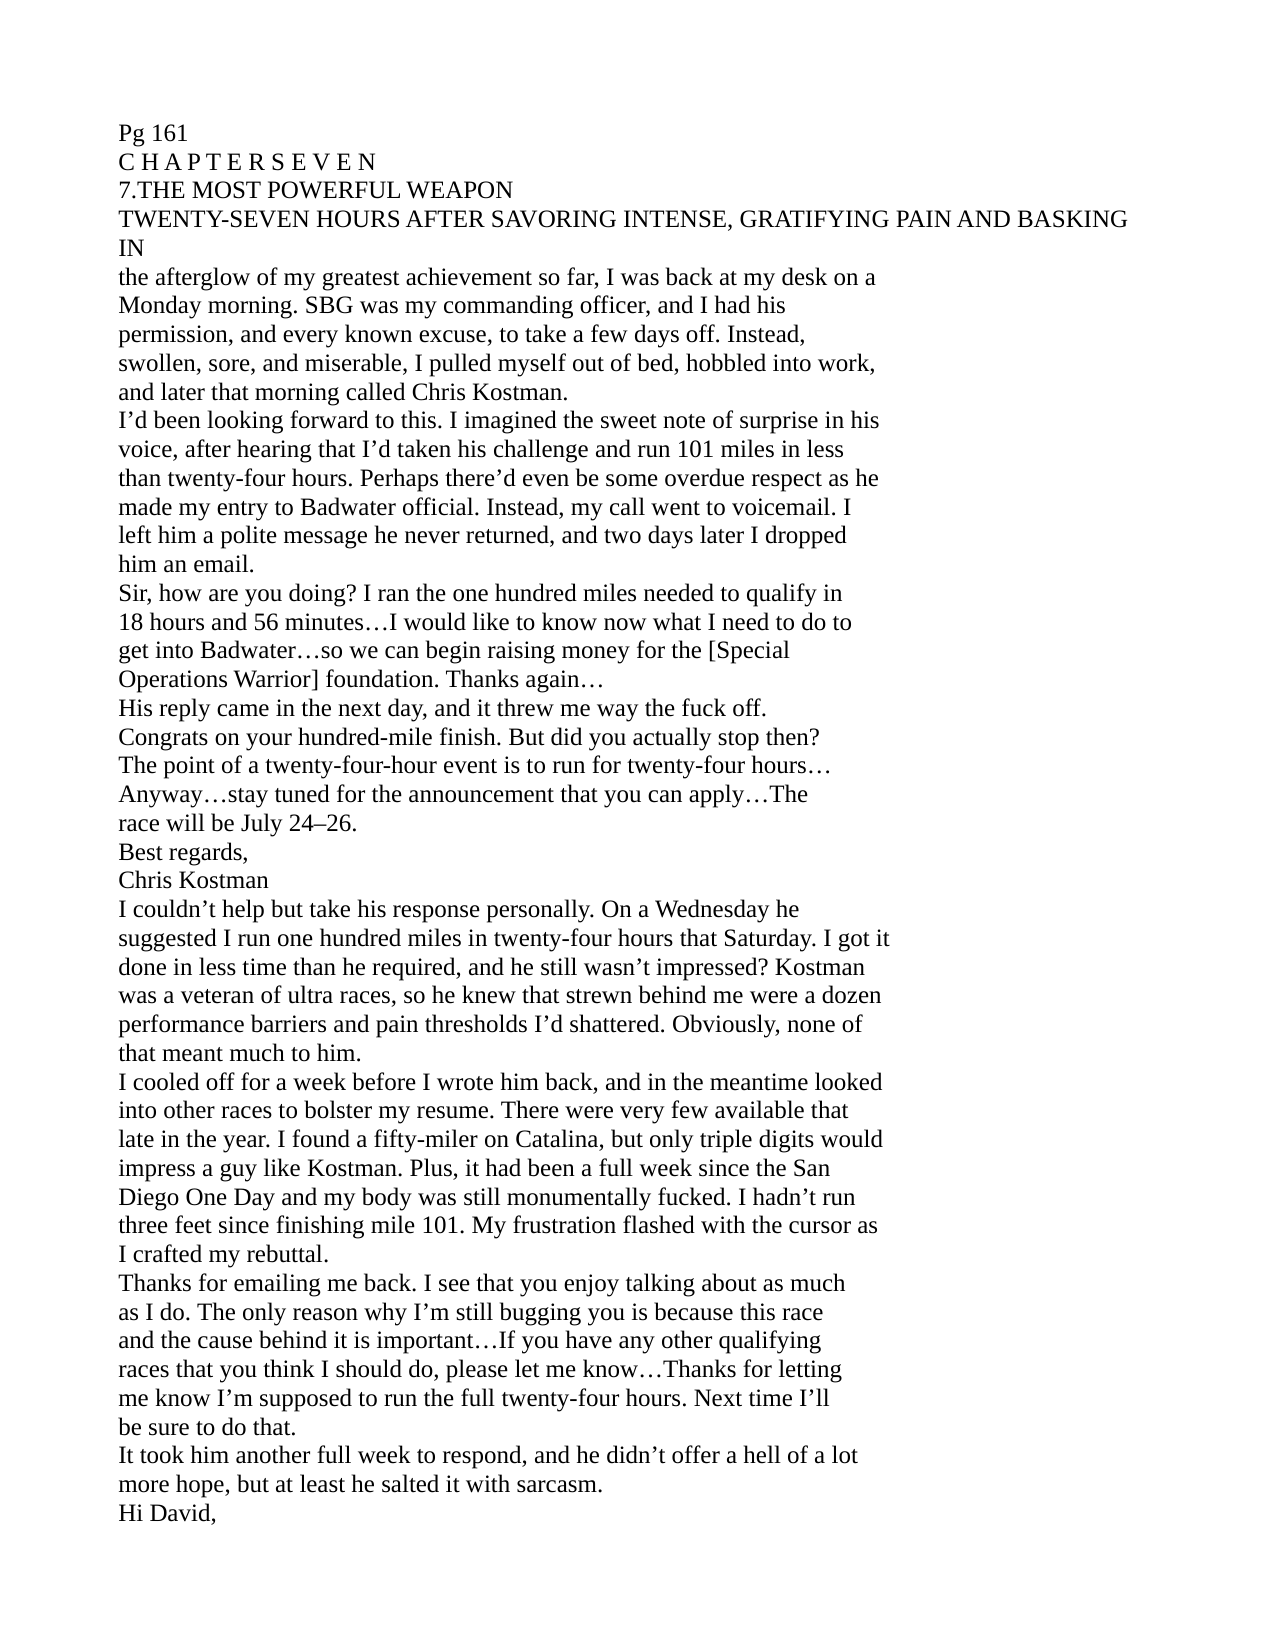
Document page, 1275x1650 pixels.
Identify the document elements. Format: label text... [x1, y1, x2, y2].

text the afterglow of my greatest achievement so far, I was back at my desk on a [118, 262, 1157, 291]
text made my entry to Badwater official. Instead, my call went to voicemail. I [118, 492, 1157, 521]
text and later that morning called Chris Kostman. [118, 377, 1157, 406]
text him an email. [118, 549, 1157, 578]
text voice, after hearing that I’d taken his challenge and run 101 miles in less [118, 434, 1157, 463]
text into other races to bolster my resume. There were very few available that [118, 1096, 1157, 1124]
text TWENTY-SEVEN HOURS AFTER SAVORING INTENSE, GRATIFYING PAIN AND BASKING IN [118, 204, 1157, 262]
text C H A P T E R S E V E N [118, 147, 1157, 176]
text be sure to do that. [118, 1412, 1157, 1441]
text 7.THE MOST POWERFUL WEAPON [118, 176, 1157, 204]
text The point of a twenty-four-hour event is to run for twenty-four hours… [118, 751, 1157, 779]
text more hope, but at least he salted it with sarcasm. [118, 1469, 1157, 1498]
text done in less time than he required, and he still wasn’t impressed? Kostman [118, 952, 1157, 981]
text late in the year. I found a fifty-miler on Catalina, but only triple digits would [118, 1124, 1157, 1153]
text left him a polite message he never returned, and two days later I dropped [118, 521, 1157, 549]
text Pg 161 [118, 118, 1157, 147]
text performance barriers and pain thresholds I’d shattered. Obviously, none of [118, 1009, 1157, 1038]
text Best regards, [118, 837, 1157, 866]
text Sir, how are you doing? I ran the one hundred miles needed to qualify in [118, 578, 1157, 607]
text Diego One Day and my body was still monumentally fucked. I hadn’t run [118, 1182, 1157, 1211]
text three feet since finishing mile 101. My frustration flashed with the cursor as [118, 1211, 1157, 1239]
text races that you think I should do, please let me know…Thanks for letting [118, 1354, 1157, 1383]
text I couldn’t help but take his response personally. On a Wednesday he [118, 894, 1157, 923]
text get into Badwater…so we can begin raising money for the [Special [118, 636, 1157, 664]
text His reply came in the next day, and it threw me way the fuck off. [118, 693, 1157, 722]
text Anyway…stay tuned for the announcement that you can apply…The [118, 779, 1157, 808]
text that meant much to him. [118, 1038, 1157, 1067]
text Thanks for emailing me back. I see that you enjoy talking about as much [118, 1268, 1157, 1297]
text It took him another full week to respond, and he didn’t offer a hell of a lot [118, 1441, 1157, 1469]
text Chris Kostman [118, 866, 1157, 894]
text I crafted my rebuttal. [118, 1239, 1157, 1268]
text suggested I run one hundred miles in twenty-four hours that Saturday. I got it [118, 923, 1157, 952]
text Monday morning. SBG was my commanding officer, and I had his [118, 291, 1157, 319]
text Hi David, [118, 1498, 1157, 1527]
text Congrats on your hundred-mile finish. But did you actually stop then? [118, 722, 1157, 751]
text 18 hours and 56 minutes…I would like to know now what I need to do to [118, 607, 1157, 636]
text as I do. The only reason why I’m still bugging you is because this race [118, 1297, 1157, 1326]
text swollen, sore, and miserable, I pulled myself out of bed, hobbled into work, [118, 348, 1157, 377]
text permission, and every known excuse, to take a few days off. Instead, [118, 319, 1157, 348]
text and the cause behind it is important…If you have any other qualifying [118, 1326, 1157, 1354]
text I’d been looking forward to this. I imagined the sweet note of surprise in his [118, 406, 1157, 434]
text was a veteran of ultra races, so he knew that strewn behind me were a dozen [118, 981, 1157, 1009]
text race will be July 24–26. [118, 808, 1157, 837]
text Operations Warrior] foundation. Thanks again… [118, 664, 1157, 693]
text than twenty-four hours. Perhaps there’d even be some overdue respect as he [118, 463, 1157, 492]
text impress a guy like Kostman. Plus, it had been a full week since the San [118, 1153, 1157, 1182]
text me know I’m supposed to run the full twenty-four hours. Next time I’ll [118, 1383, 1157, 1412]
text I cooled off for a week before I wrote him back, and in the meantime looked [118, 1067, 1157, 1096]
